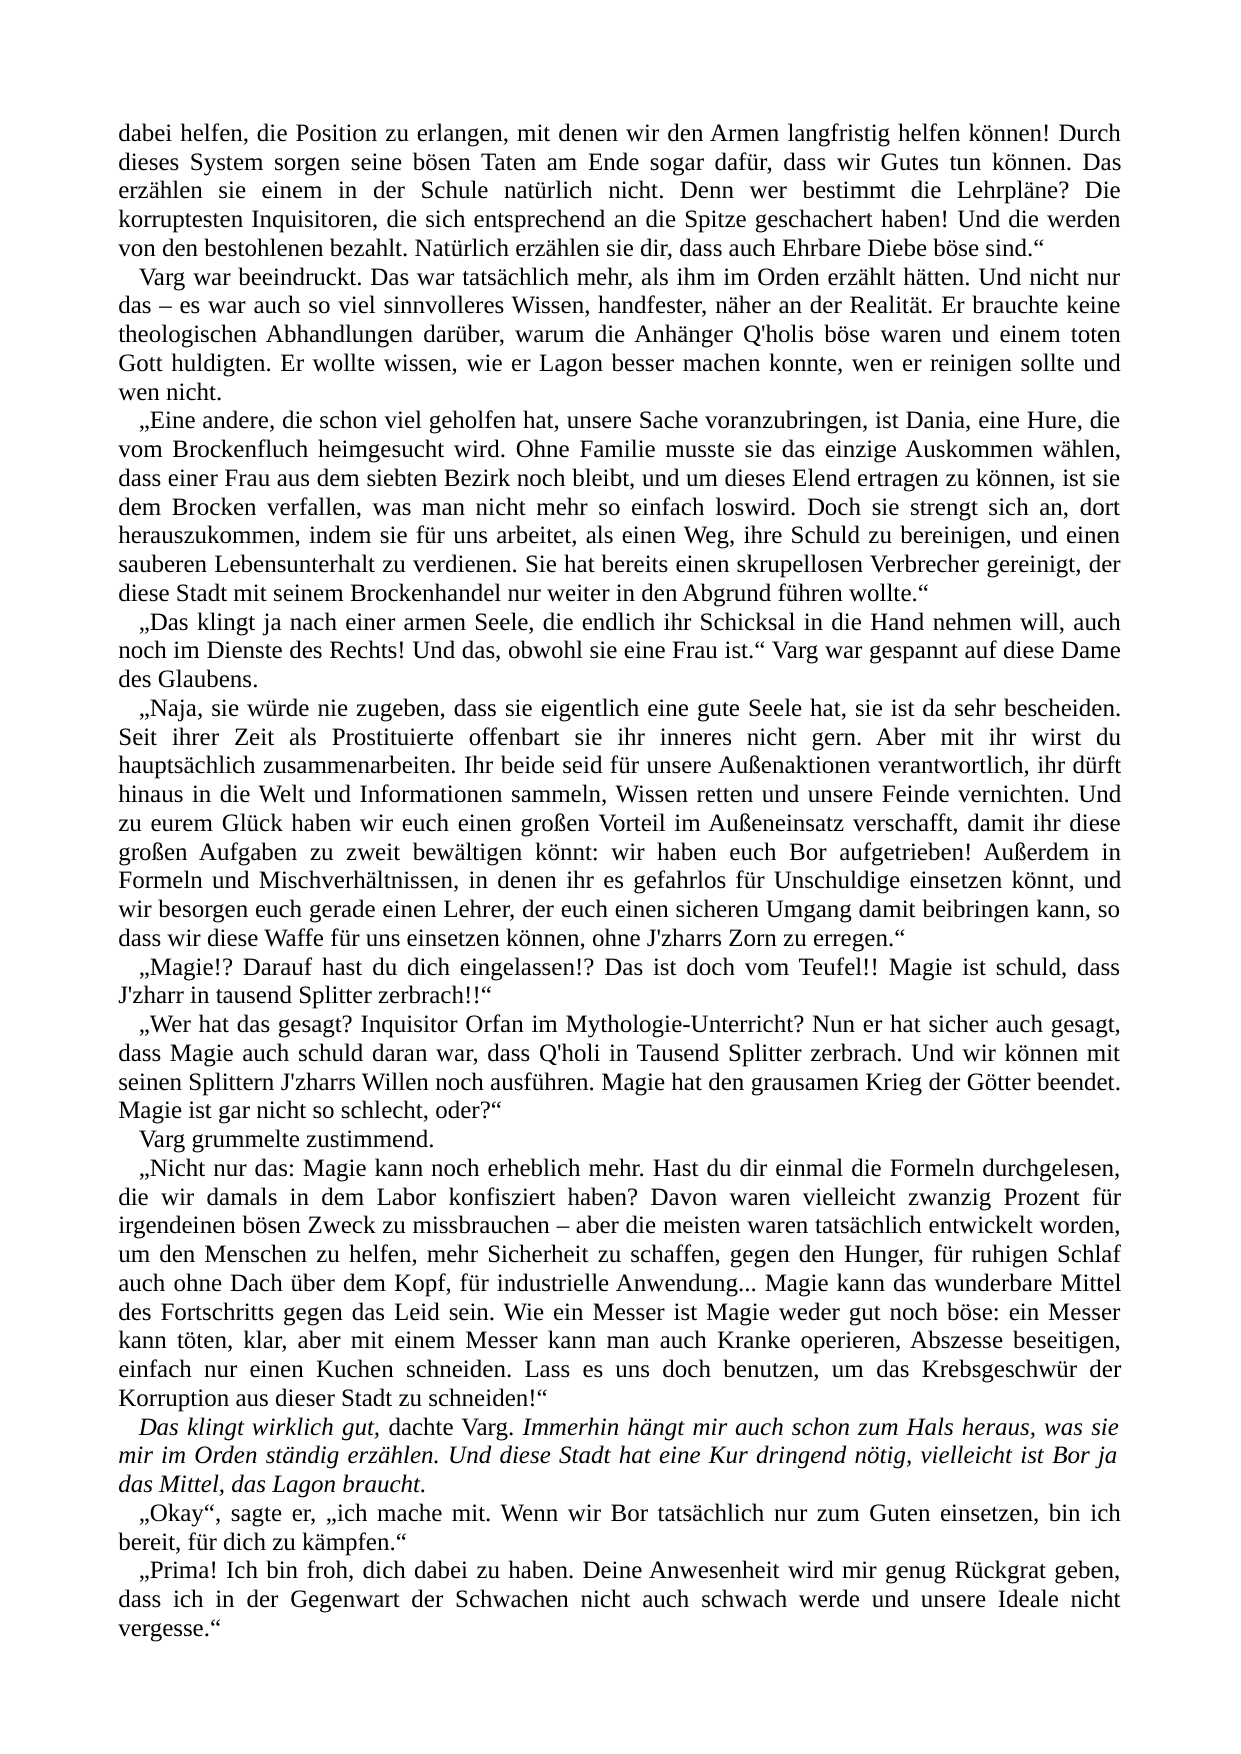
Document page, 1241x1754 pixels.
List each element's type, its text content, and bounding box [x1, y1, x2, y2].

text „Das klingt ja nach einer armen Seele, die endlich ihr Schicksal in die Hand nehmen will, auch noch im Dienste des Rechts! Und das, obwohl sie eine Frau ist.“ Varg war gespannt auf diese Dame des Glaubens. [118, 607, 1122, 693]
text Das klingt wirklich gut, dachte Varg. Immerhin hängt mir auch schon zum Hals heraus, was sie mir im Orden ständig erzählen. Und diese Stadt hat eine Kur dringend nötig, vielleicht ist Bor ja das Mittel, das Lagon braucht. [118, 1412, 1122, 1498]
text „Prima! Ich bin froh, dich dabei zu haben. Deine Anwesenheit wird mir genug Rückgrat geben, dass ich in der Gegenwart der Schwachen nicht auch schwach werde und unsere Ideale nicht vergesse.“ [118, 1556, 1122, 1642]
text „Okay“, sagte er, „ich mache mit. Wenn wir Bor tatsächlich nur zum Guten einsetzen, bin ich bereit, für dich zu kämpfen.“ [118, 1498, 1122, 1556]
text Varg grummelte zustimmend. [118, 1124, 1122, 1153]
text „Eine andere, die schon viel geholfen hat, unsere Sache voranzubringen, ist Dania, eine Hure, die vom Brockenfluch heimgesucht wird. Ohne Familie musste sie das einzige Auskommen wählen, dass einer Frau aus dem siebten Bezirk noch bleibt, und um dieses Elend ertragen zu können, ist sie dem Brocken verfallen, was man nicht mehr so einfach loswird. Doch sie strengt sich an, dort herauszukommen, indem sie für uns arbeitet, als einen Weg, ihre Schuld zu bereinigen, und einen sauberen Lebensunterhalt zu verdienen. Sie hat bereits einen skrupellosen Verbrecher gereinigt, der diese Stadt mit seinem Brockenhandel nur weiter in den Abgrund führen wollte.“ [118, 406, 1122, 607]
text dabei helfen, die Position zu erlangen, mit denen wir den Armen langfristig helfen können! Durch dieses System sorgen seine bösen Taten am Ende sogar dafür, dass wir Gutes tun können. Das erzählen sie einem in der Schule natürlich nicht. Denn wer bestimmt die Lehrpläne? Die korruptesten Inquisitoren, die sich entsprechend an die Spitze geschachert haben! Und die werden von den bestohlenen bezahlt. Natürlich erzählen sie dir, dass auch Ehrbare Diebe böse sind.“ [118, 118, 1122, 262]
text „Wer hat das gesagt? Inquisitor Orfan im Mythologie-Unterricht? Nun er hat sicher auch gesagt, dass Magie auch schuld daran war, dass Q'holi in Tausend Splitter zerbrach. Und wir können mit seinen Splittern J'zharrs Willen noch ausführen. Magie hat den grausamen Krieg der Götter beendet. Magie ist gar nicht so schlecht, oder?“ [118, 1009, 1122, 1124]
text „Naja, sie würde nie zugeben, dass sie eigentlich eine gute Seele hat, sie ist da sehr bescheiden. Seit ihrer Zeit als Prostituierte offenbart sie ihr inneres nicht gern. Aber mit ihr wirst du hauptsächlich zusammenarbeiten. Ihr beide seid für unsere Außenaktionen verantwortlich, ihr dürft hinaus in die Welt und Informationen sammeln, Wissen retten und unsere Feinde vernichten. Und zu eurem Glück haben wir euch einen großen Vorteil im Außeneinsatz verschafft, damit ihr diese großen Aufgaben zu zweit bewältigen könnt: wir haben euch Bor aufgetrieben! Außerdem in Formeln und Mischverhältnissen, in denen ihr es gefahrlos für Unschuldige einsetzen könnt, und wir besorgen euch gerade einen Lehrer, der euch einen sicheren Umgang damit beibringen kann, so dass wir diese Waffe für uns einsetzen können, ohne J'zharrs Zorn zu erregen.“ [118, 693, 1122, 952]
text „Magie!? Darauf hast du dich eingelassen!? Das ist doch vom Teufel!! Magie ist schuld, dass J'zharr in tausend Splitter zerbrach!!“ [118, 952, 1122, 1009]
text „Nicht nur das: Magie kann noch erheblich mehr. Hast du dir einmal die Formeln durchgelesen, die wir damals in dem Labor konfisziert haben? Davon waren vielleicht zwanzig Prozent für irgendeinen bösen Zweck zu missbrauchen – aber die meisten waren tatsächlich entwickelt worden, um den Menschen zu helfen, mehr Sicherheit zu schaffen, gegen den Hunger, für ruhigen Schlaf auch ohne Dach über dem Kopf, für industrielle Anwendung... Magie kann das wunderbare Mittel des Fortschritts gegen das Leid sein. Wie ein Messer ist Magie weder gut noch böse: ein Messer kann töten, klar, aber mit einem Messer kann man auch Kranke operieren, Abszesse beseitigen, einfach nur einen Kuchen schneiden. Lass es uns doch benutzen, um das Krebsgeschwür der Korruption aus dieser Stadt zu schneiden!“ [118, 1153, 1122, 1412]
text Varg war beeindruckt. Das war tatsächlich mehr, als ihm im Orden erzählt hätten. Und nicht nur das – es war auch so viel sinnvolleres Wissen, handfester, näher an der Realität. Er brauchte keine theologischen Abhandlungen darüber, warum die Anhänger Q'holis böse waren und einem toten Gott huldigten. Er wollte wissen, wie er Lagon besser machen konnte, wen er reinigen sollte und wen nicht. [118, 262, 1122, 406]
